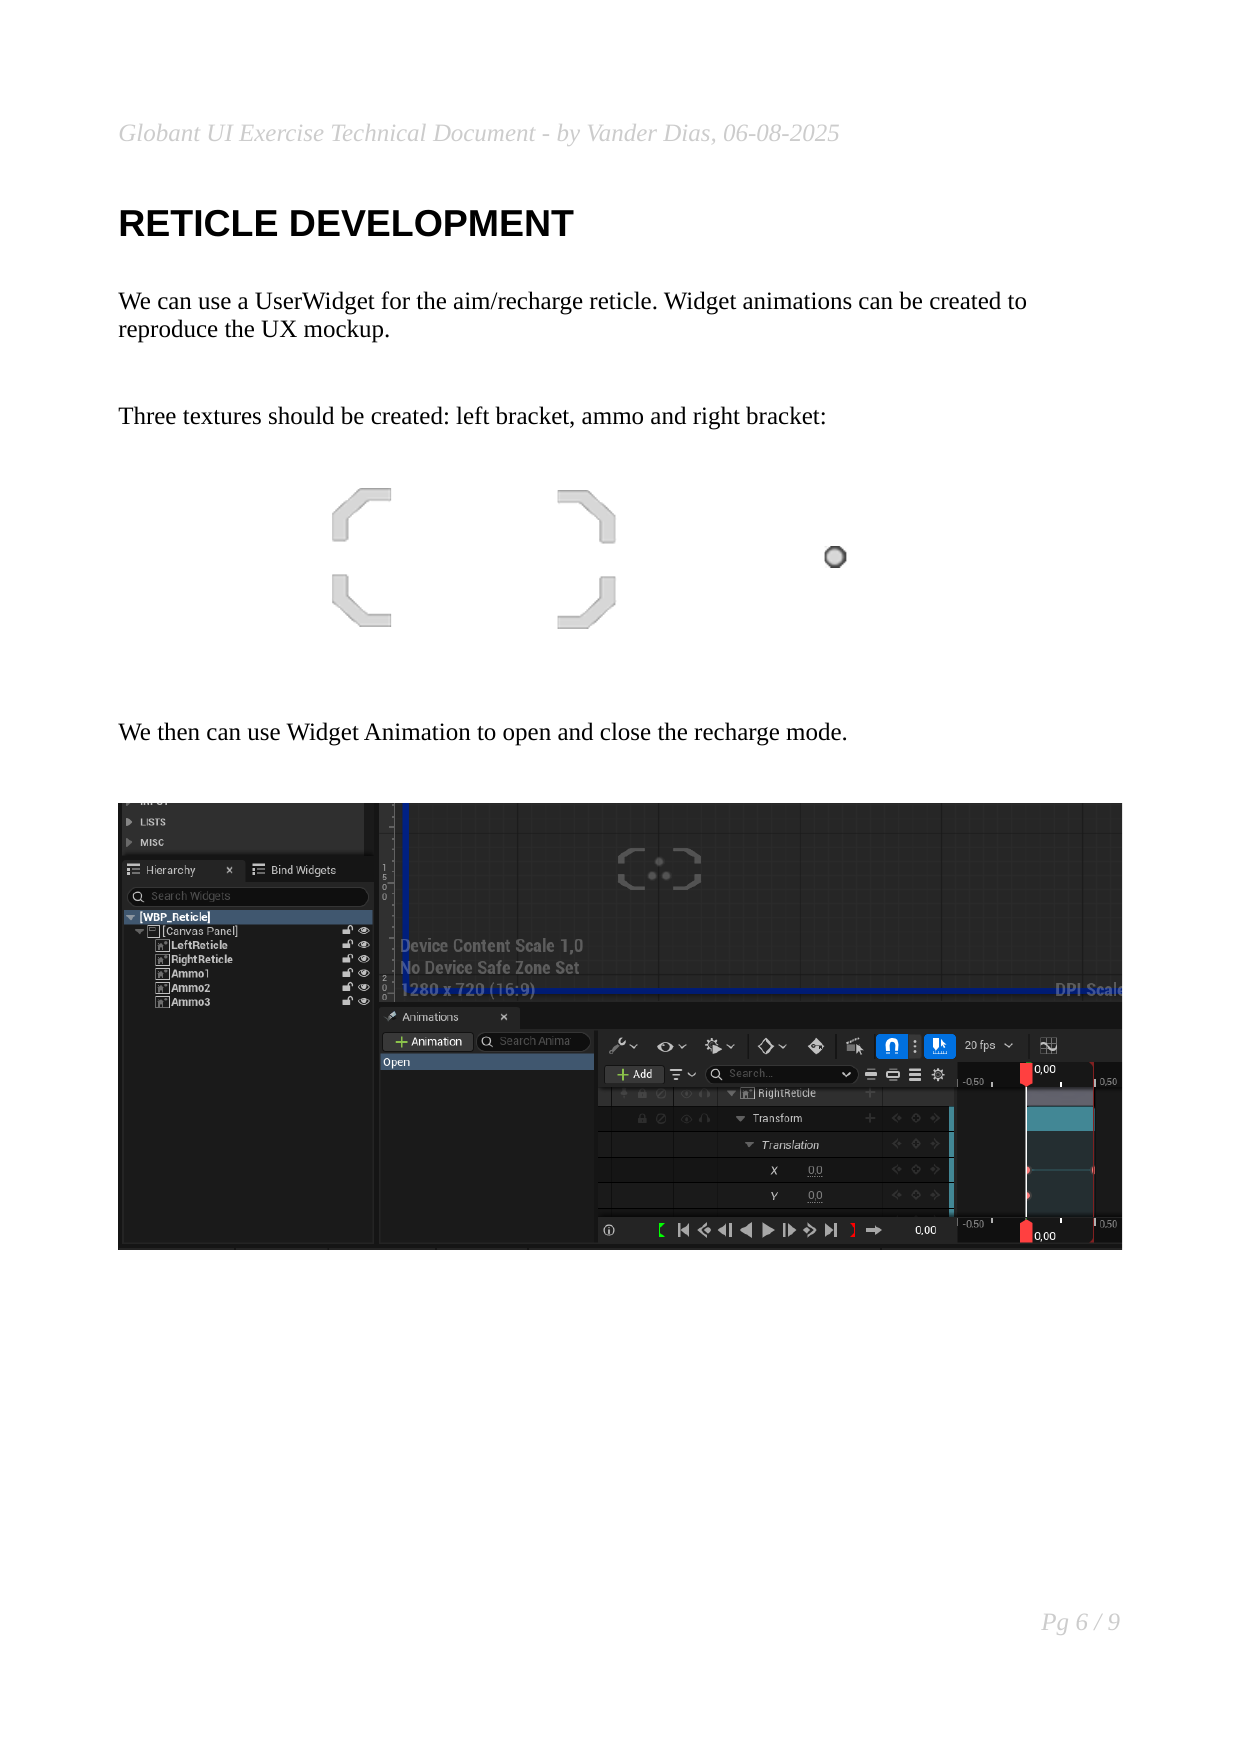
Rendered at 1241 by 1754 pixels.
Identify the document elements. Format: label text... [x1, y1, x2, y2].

subtitle RETICLE DEVELOPMENT [118, 201, 1122, 244]
text We then can use Widget Animation to open and close the recharge mode. [118, 717, 1122, 746]
text We can use a UserWidget for the aim/recharge reticle. Widget animations can be created to reproduce the UX mockup. [118, 286, 1122, 343]
picture [557, 490, 617, 629]
picture [824, 546, 847, 568]
text Three textures should be created: left bracket, ammo and right bracket: [118, 401, 1122, 429]
picture [118, 803, 1123, 1250]
picture [331, 488, 392, 627]
